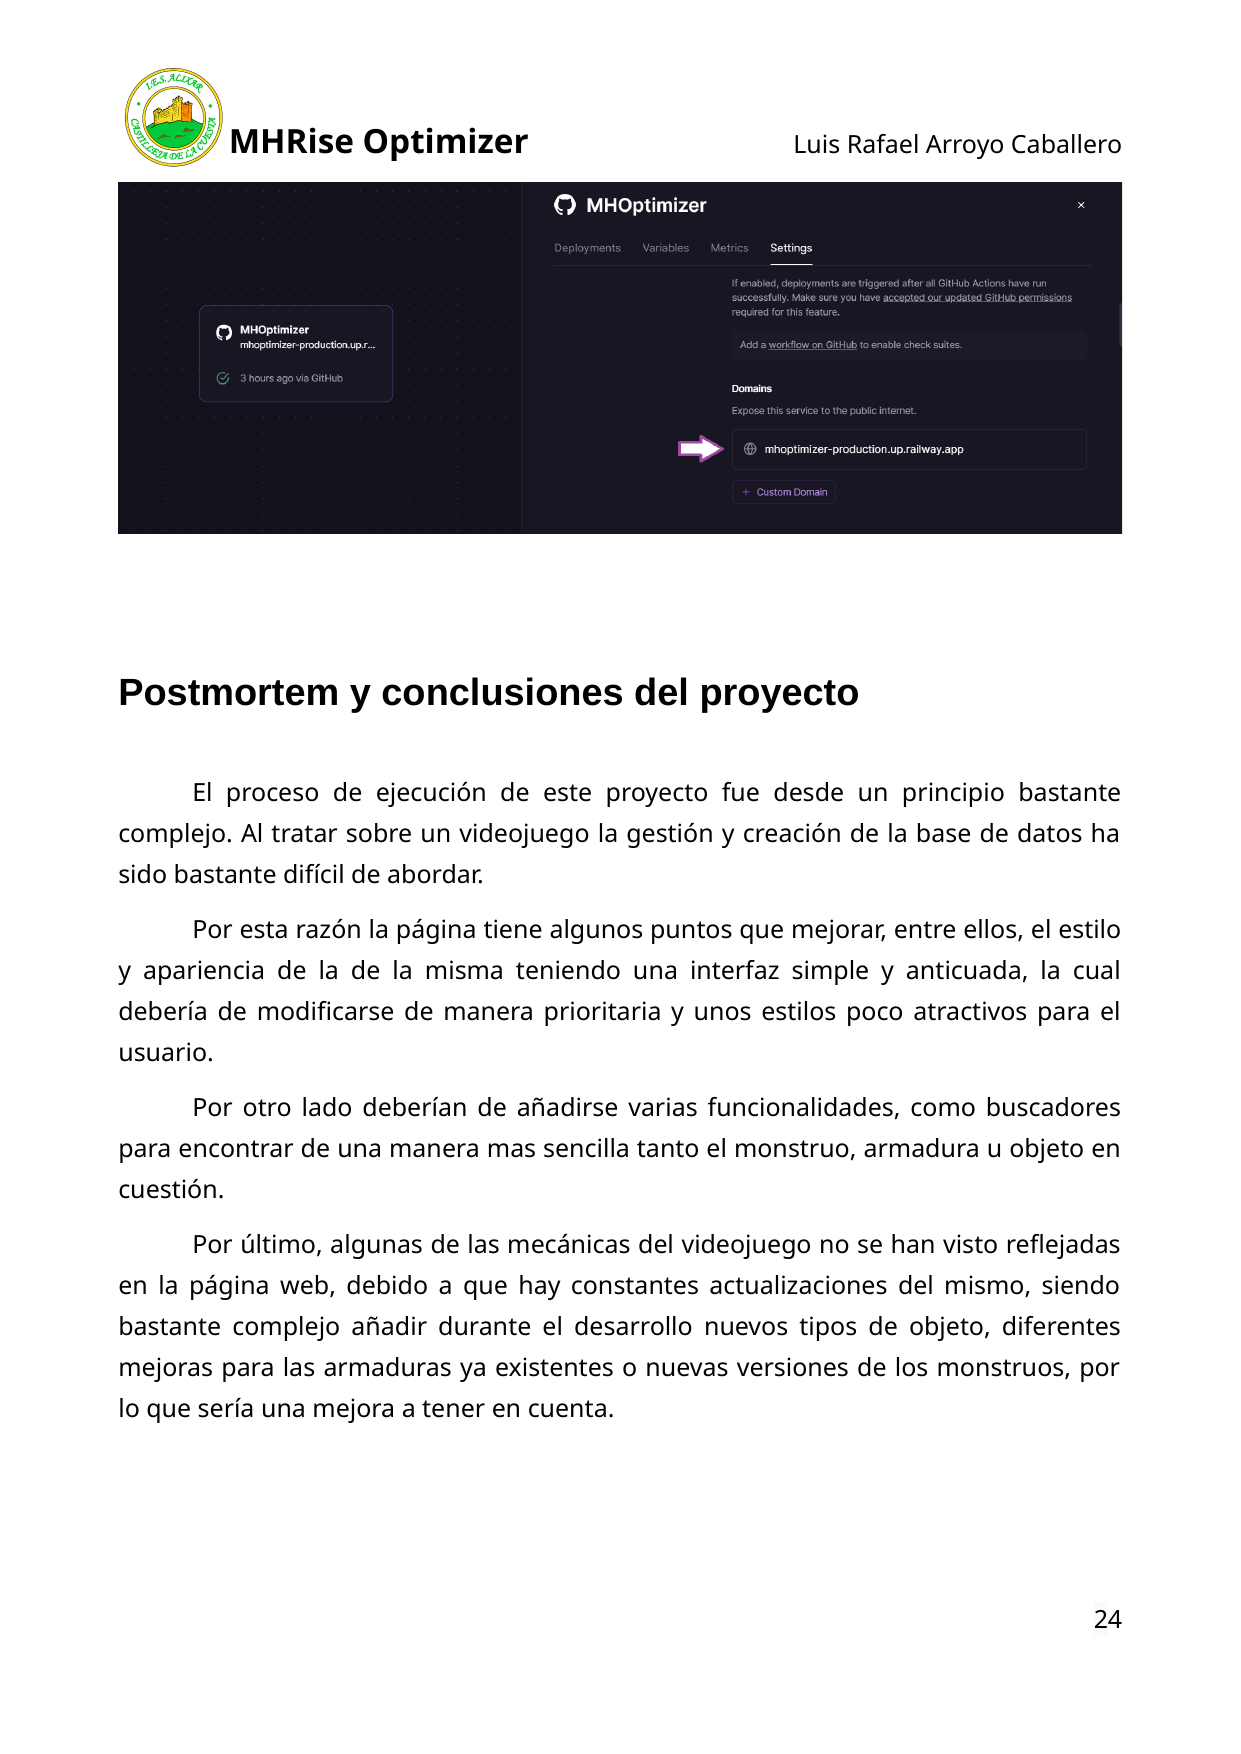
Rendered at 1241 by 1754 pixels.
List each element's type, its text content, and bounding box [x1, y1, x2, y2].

text El proceso de ejecución de este proyecto fue desde un principio bastante complejo. Al tratar sobre un videojuego la gestión y creación de la base de datos ha sido bastante difícil de abordar. [118, 775, 1122, 891]
text Por otro lado deberían de añadirse varias funcionalidades, como buscadores para encontrar de una manera mas sencilla tanto el monstruo, armadura u objeto en cuestión. [118, 1090, 1122, 1206]
text Por esta razón la página tiene algunos puntos que mejorar, entre ellos, el estilo y apariencia de la de la misma teniendo una interfaz simple y anticuada, la cual debería de modificarse de manera prioritaria y unos estilos poco atractivos para el usuario. [118, 912, 1122, 1069]
subtitle Postmortem y conclusiones del proyecto [118, 670, 1122, 713]
picture [118, 182, 1123, 534]
text Por último, algunas de las mecánicas del videojuego no se han visto reflejadas en la página web, debido a que hay constantes actualizaciones del mismo, siendo bastante complejo añadir durante el desarrollo nuevos tipos de objeto, diferentes mejoras para las armaduras ya existentes o nuevas versiones de los monstruos, por lo que sería una mejora a tener en cuenta. [118, 1227, 1122, 1424]
picture [118, 61, 229, 174]
